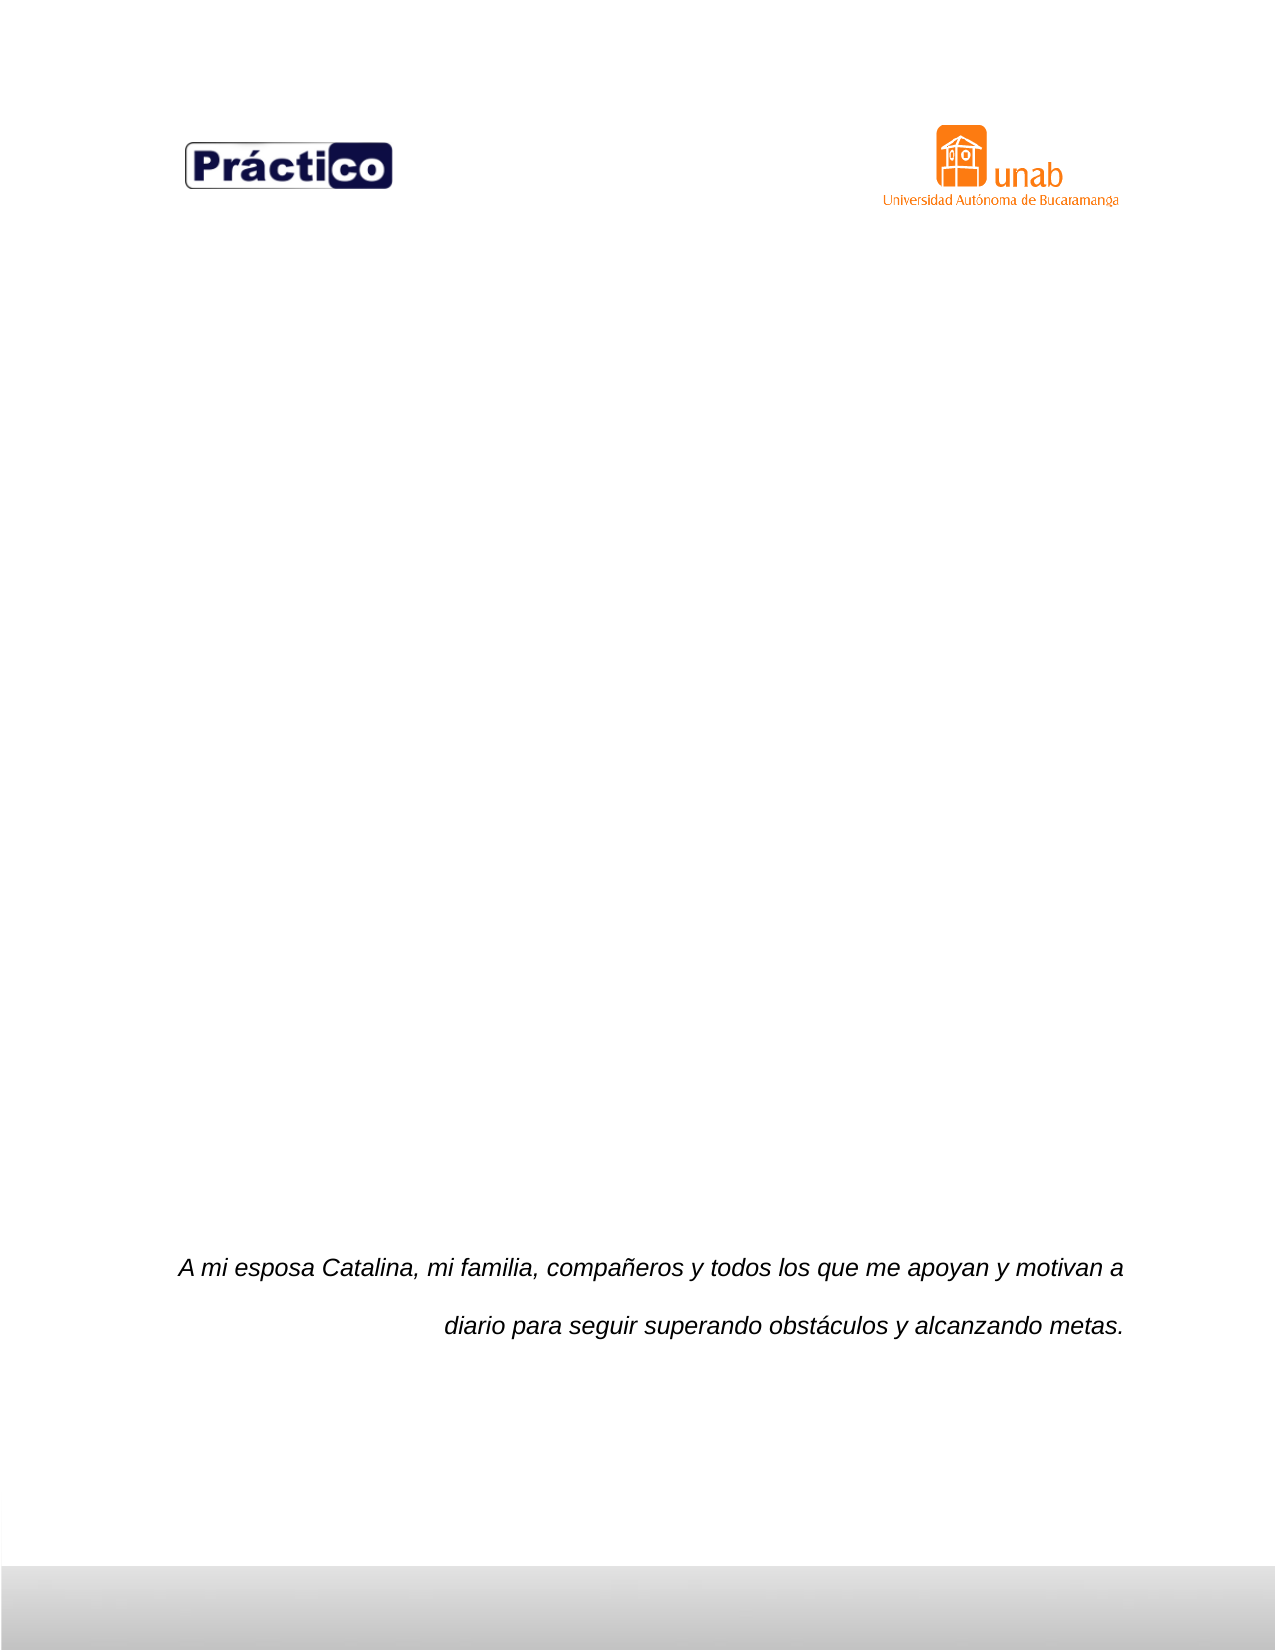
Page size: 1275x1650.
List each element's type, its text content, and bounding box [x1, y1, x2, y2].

picture [182, 140, 395, 191]
picture [1, 1566, 1275, 1650]
text A mi esposa Catalina, mi familia, compañeros y todos los que me apoyan y motivan a diario para seguir superando obstáculos y alcanzando metas. [177, 1253, 1127, 1340]
picture [883, 125, 1119, 207]
